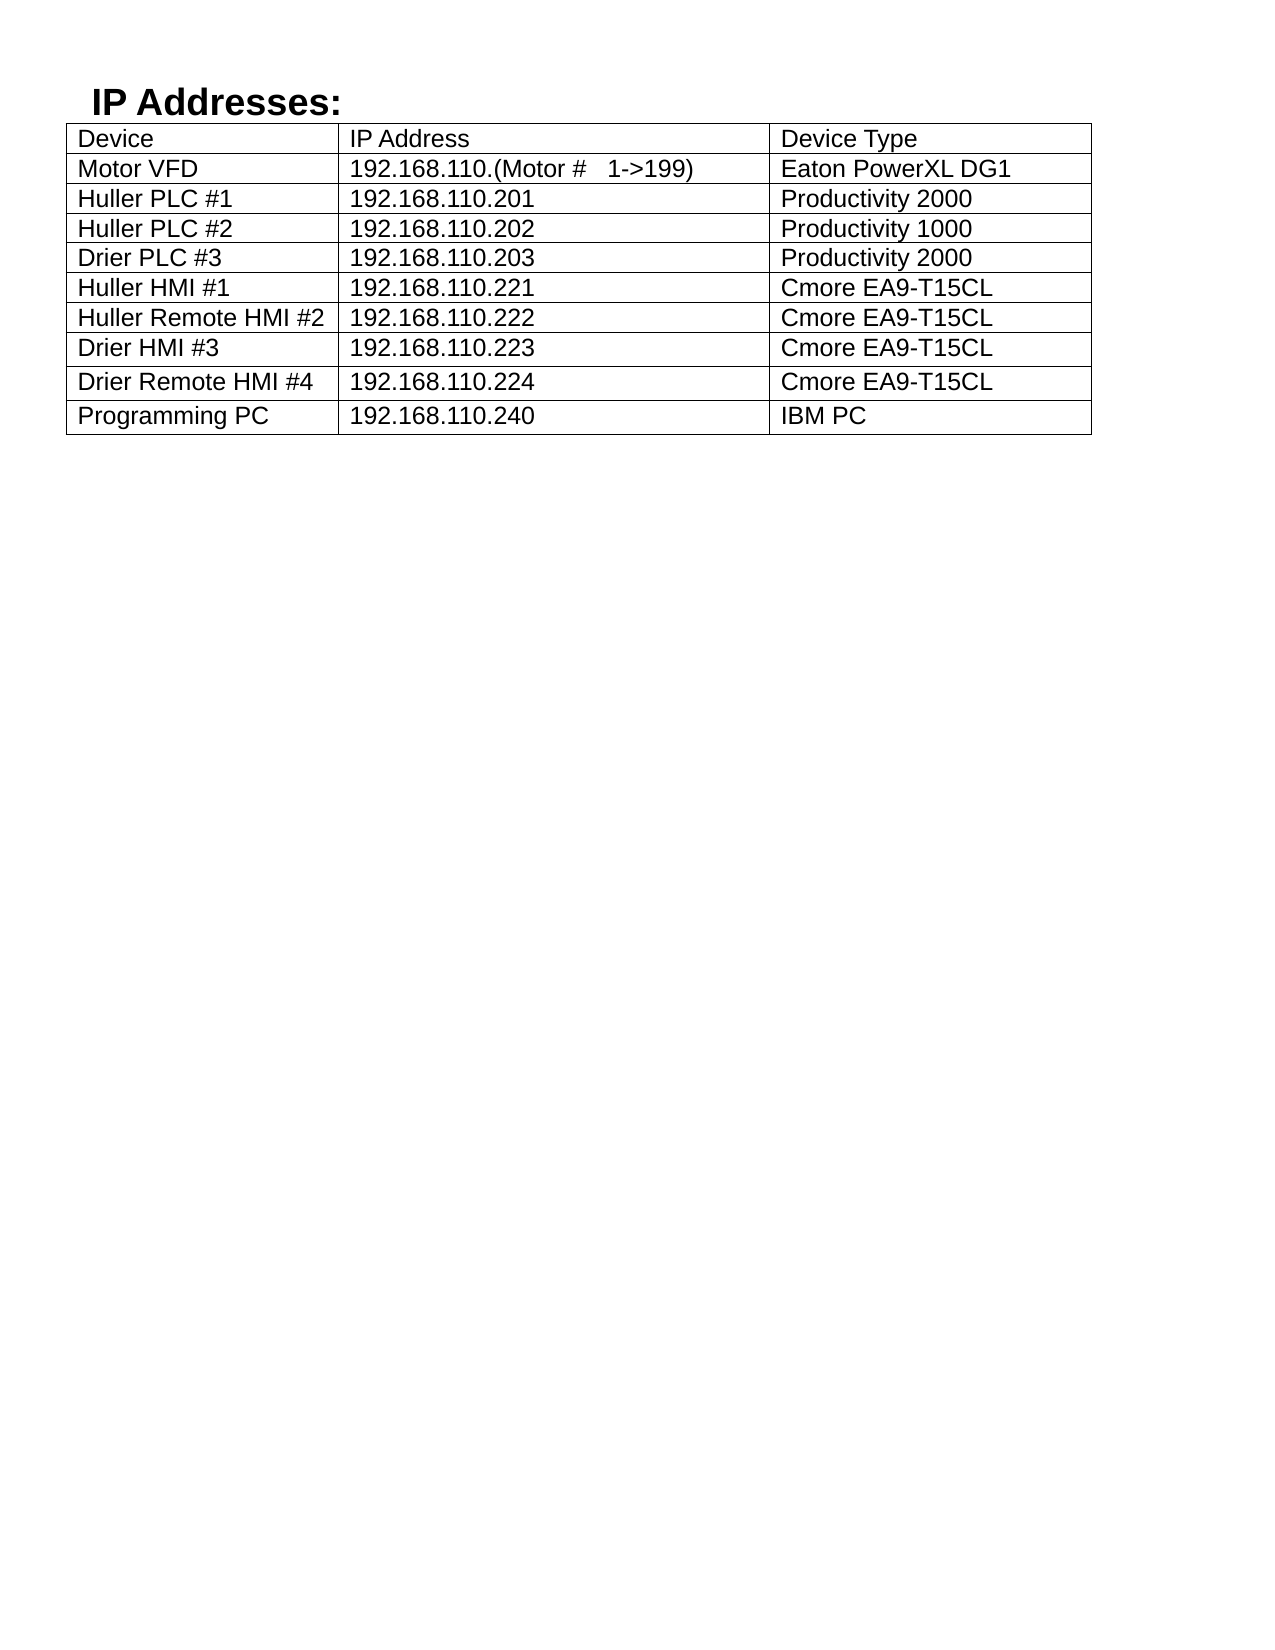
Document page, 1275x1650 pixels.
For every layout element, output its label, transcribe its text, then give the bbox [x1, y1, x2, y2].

table_cell Huller PLC #2 [67, 214, 338, 242]
table_cell Cmore EA9-T15CL [770, 333, 1091, 366]
table_cell 192.168.110.(Motor # 1->199) [339, 154, 769, 183]
table_cell 192.168.110.223 [339, 333, 769, 366]
table_cell Drier PLC #3 [67, 243, 338, 272]
table_cell 192.168.110.221 [339, 273, 769, 302]
table_cell Drier Remote HMI #4 [67, 367, 338, 399]
table_cell IBM PC [770, 401, 1091, 433]
subtitle IP Addresses: [91, 79, 1198, 123]
table_cell Huller HMI #1 [67, 273, 338, 302]
table_cell Productivity 2000 [770, 243, 1091, 272]
table_cell Huller Remote HMI #2 [67, 303, 338, 332]
table_cell Cmore EA9-T15CL [770, 273, 1091, 302]
table_cell 192.168.110.224 [339, 367, 769, 399]
table_cell Huller PLC #1 [67, 184, 338, 212]
table_cell Eaton PowerXL DG1 [770, 154, 1091, 183]
table_cell 192.168.110.203 [339, 243, 769, 272]
table_cell Drier HMI #3 [67, 333, 338, 366]
table_cell Cmore EA9-T15CL [770, 303, 1091, 332]
table_cell Productivity 1000 [770, 214, 1091, 242]
table_header Device Type [770, 124, 1091, 153]
table_header IP Address [339, 124, 769, 153]
table_cell Cmore EA9-T15CL [770, 367, 1091, 399]
table_cell 192.168.110.202 [339, 214, 769, 242]
table_cell Motor VFD [67, 154, 338, 183]
table_cell Programming PC [67, 401, 338, 433]
table_header Device [67, 124, 338, 153]
table_cell 192.168.110.240 [339, 401, 769, 433]
table_cell 192.168.110.201 [339, 184, 769, 212]
table_cell Productivity 2000 [770, 184, 1091, 212]
table_cell 192.168.110.222 [339, 303, 769, 332]
